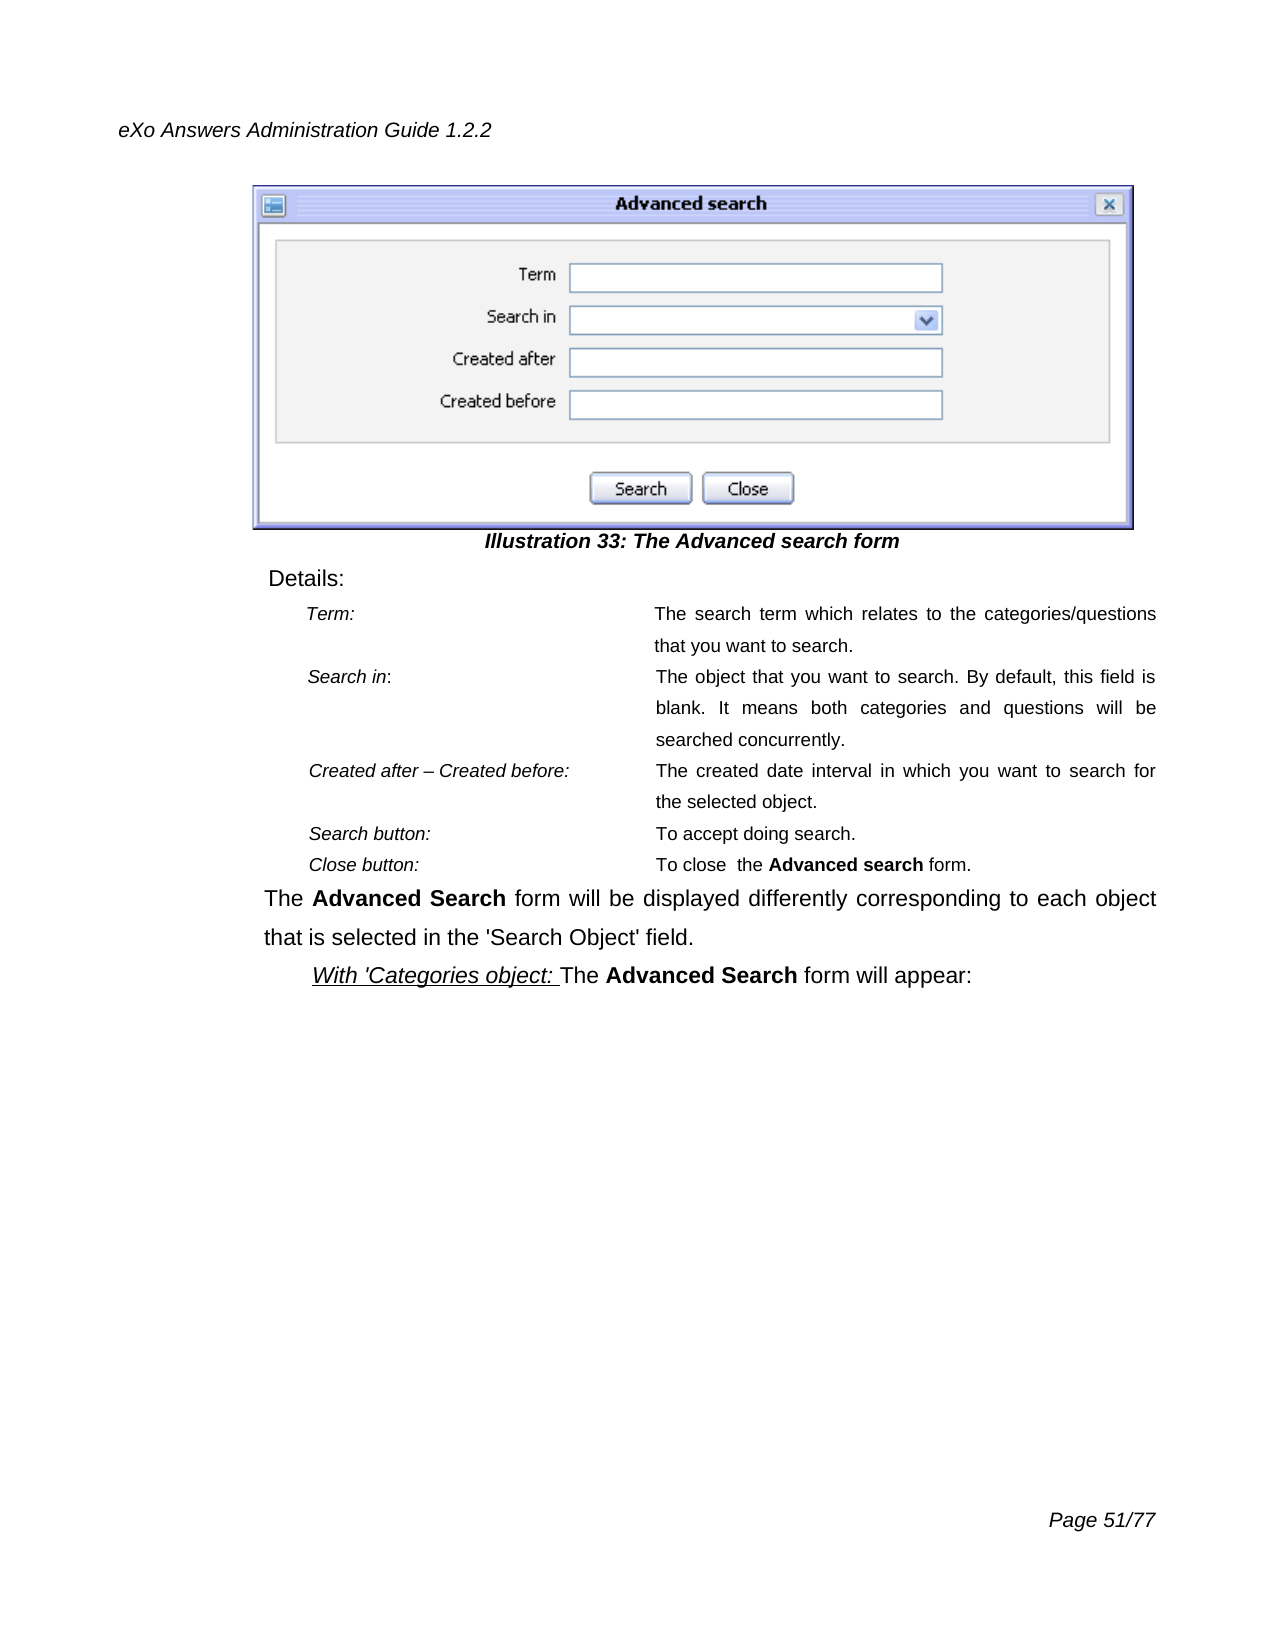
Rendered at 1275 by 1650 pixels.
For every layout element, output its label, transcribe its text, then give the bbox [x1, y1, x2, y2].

list Details: [231, 171, 1157, 591]
text With 'Categories object: The Advanced Search form will appear: [312, 963, 1157, 988]
picture [252, 185, 1134, 530]
text Created after – Created before: The created date interval in which you want to search for the selected object. [309, 761, 1157, 813]
text The Advanced Search form will be displayed differently corresponding to each object that is selected in the 'Search Object' field. [264, 886, 1157, 950]
text Term: The search term which relates to the categories/questions that you want to search. [306, 604, 1157, 656]
list Illustration 33: The Advanced search form [252, 530, 1134, 552]
text Search button: To accept doing search. [309, 823, 1157, 844]
text Close button: To close the Advanced search form. [309, 854, 1157, 876]
text Search in: The object that you want to search. By default, this field is blank. It means both categories and questions will be searched concurrently. [307, 666, 1157, 750]
